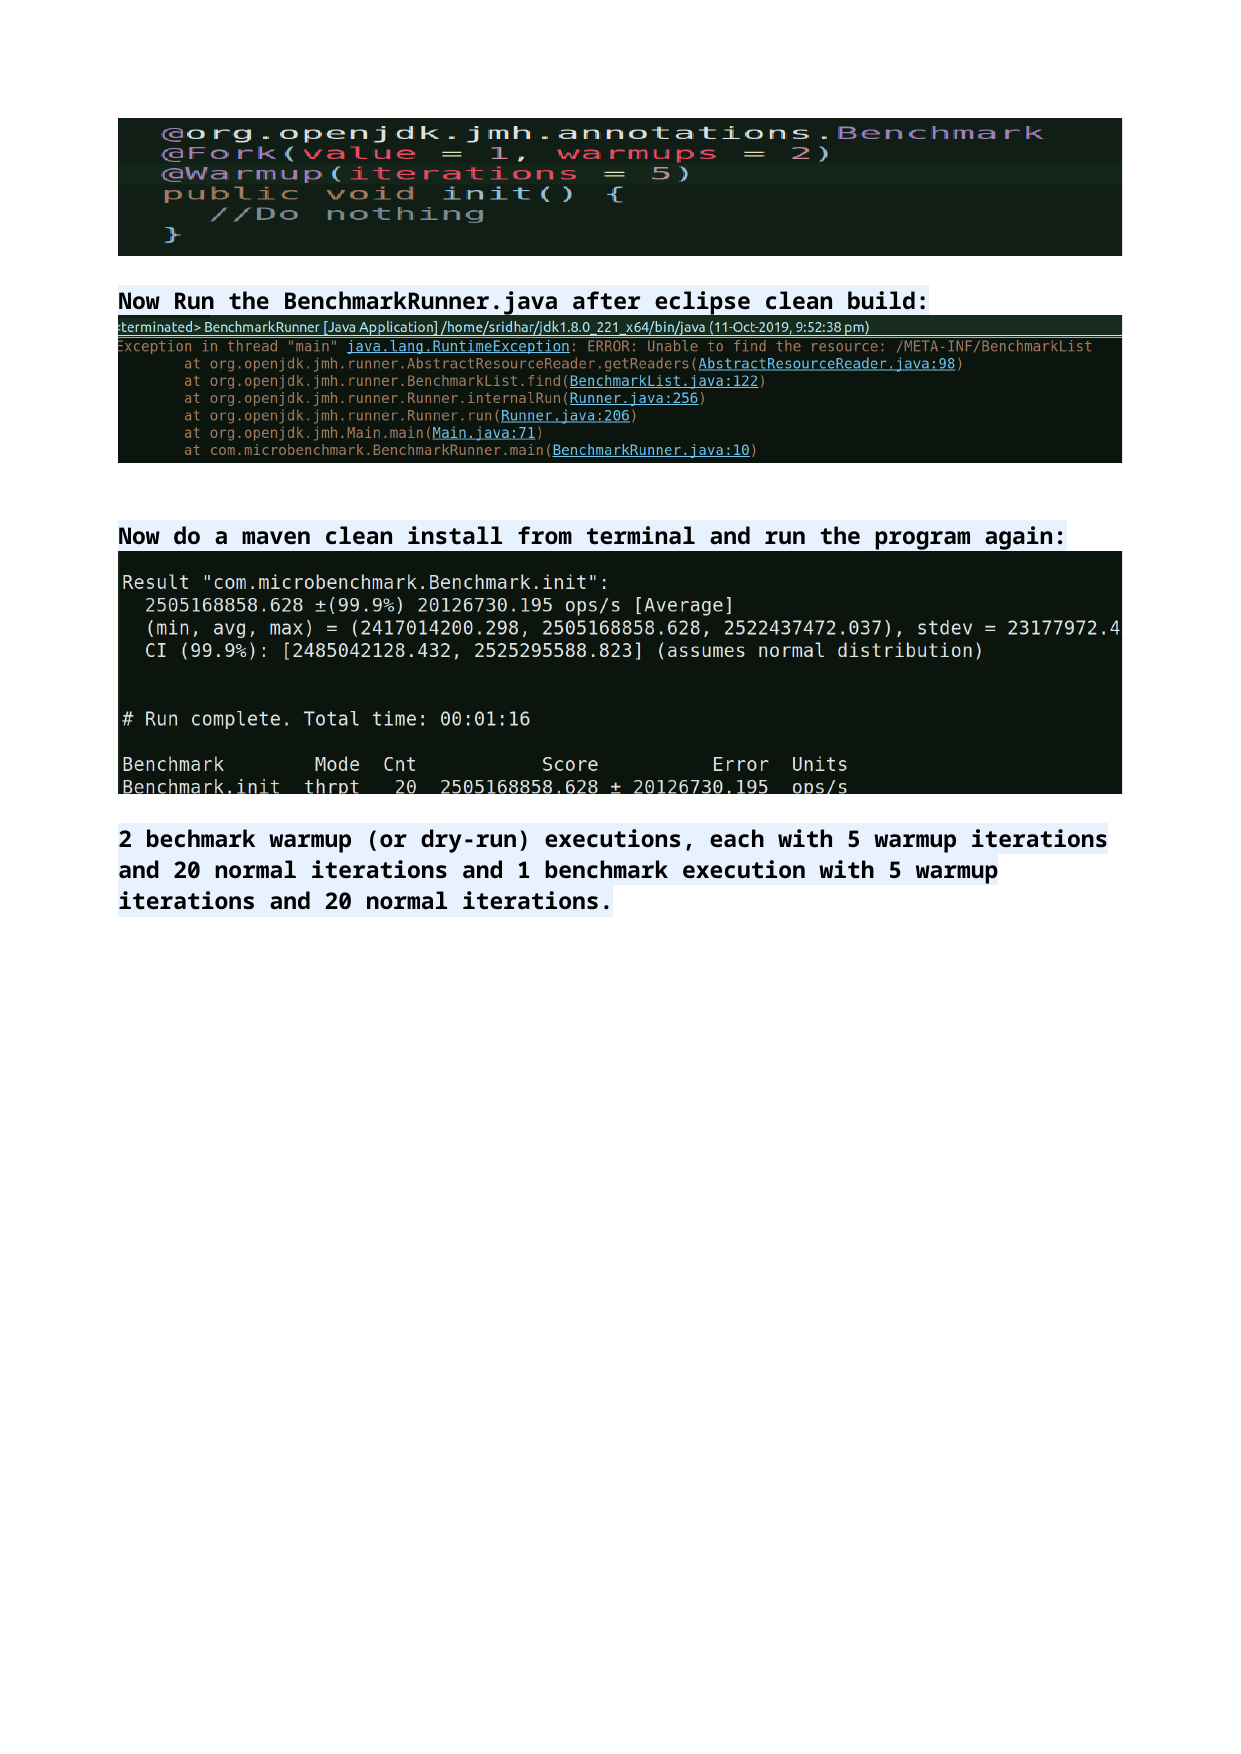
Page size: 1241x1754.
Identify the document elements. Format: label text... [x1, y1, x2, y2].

picture [118, 551, 1123, 794]
picture [118, 315, 1123, 463]
text Now Run the BenchmarkRunner.java after eclipse clean build: [118, 284, 1122, 315]
picture [118, 118, 1123, 256]
text Now do a maven clean install from terminal and run the program again: [118, 520, 1122, 551]
text 2 bechmark warmup (or dry-run) executions, each with 5 warmup iterations and 20 normal iterations and 1 benchmark execution with 5 warmup iterations and 20 normal iterations. [118, 823, 1122, 917]
